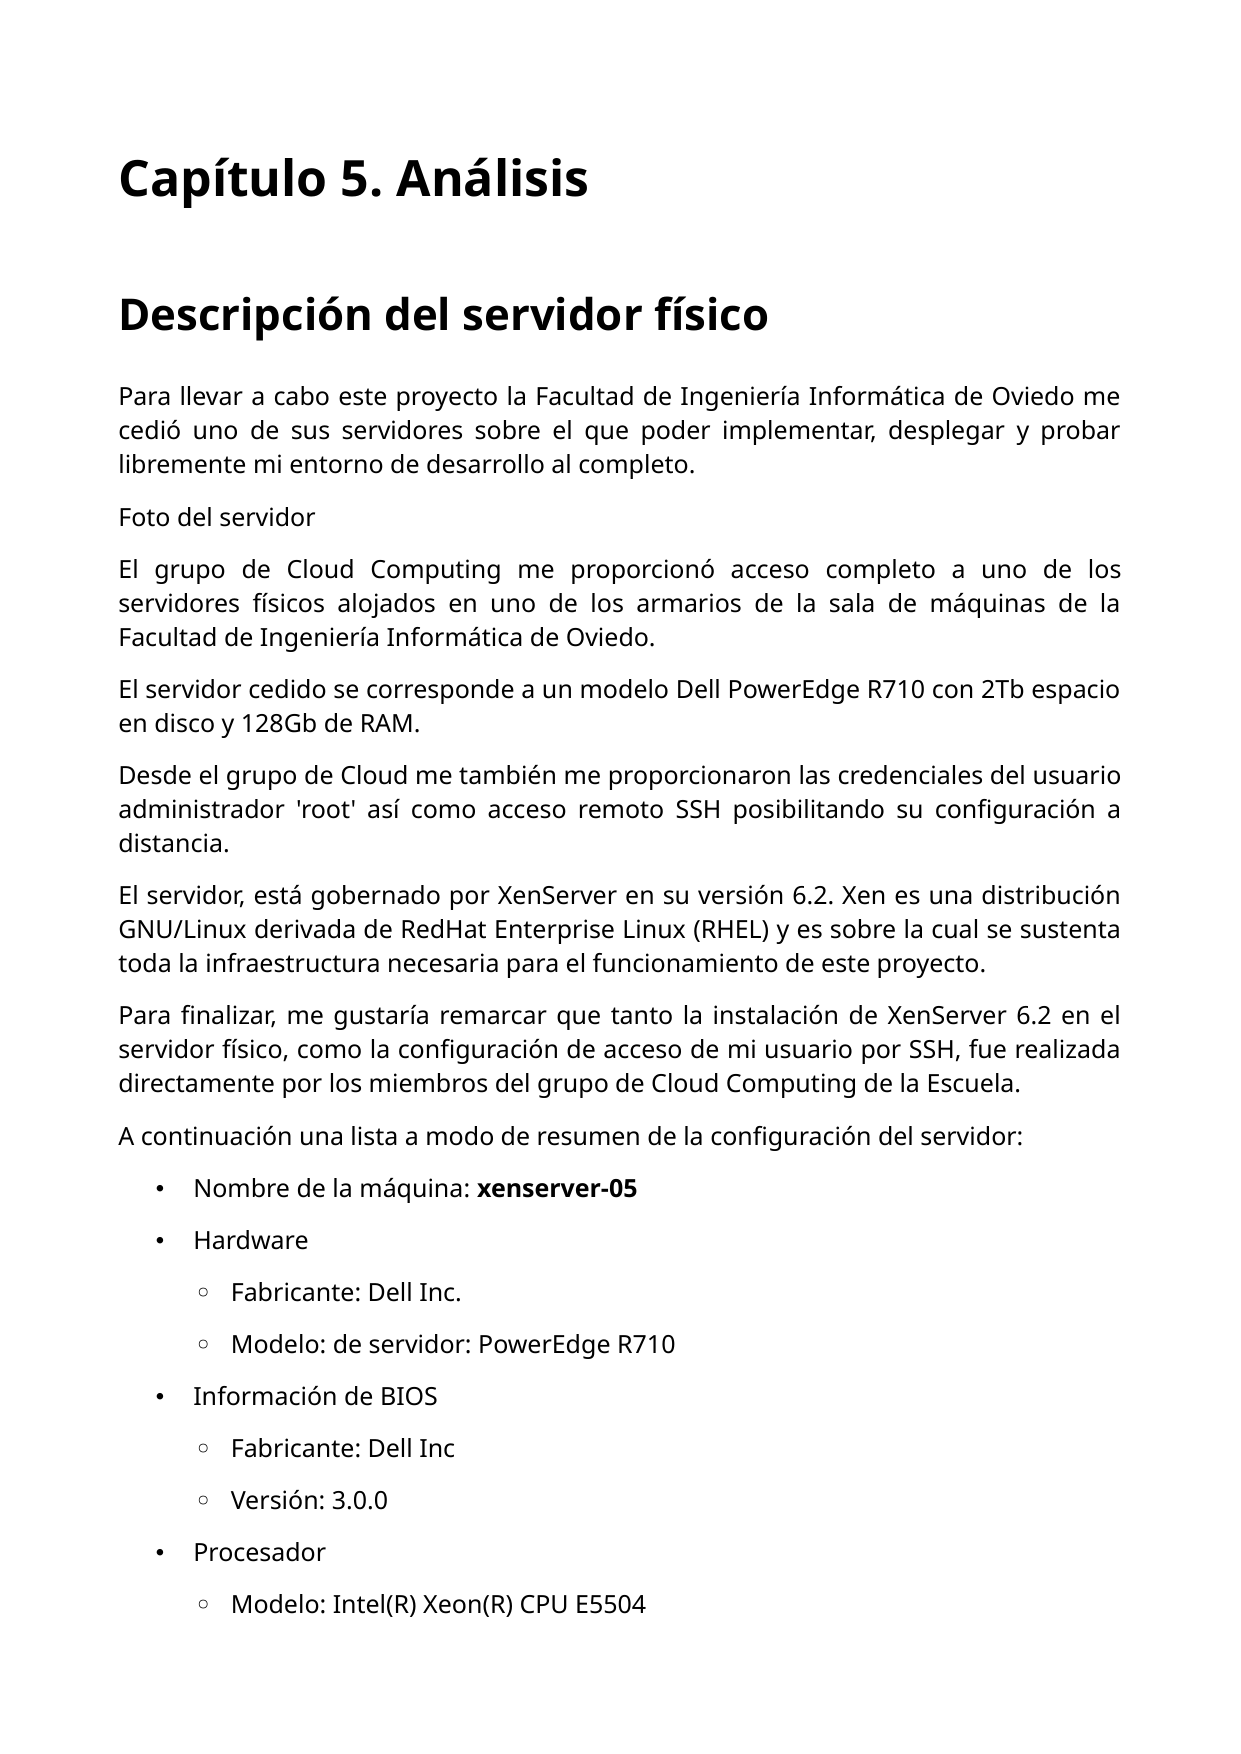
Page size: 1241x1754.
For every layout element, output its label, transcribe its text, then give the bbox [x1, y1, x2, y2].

list Modelo: Intel(R) Xeon(R) CPU E5504 [193, 1587, 1122, 1621]
list Hardware [156, 1222, 1122, 1256]
text El servidor, está gobernado por XenServer en su versión 6.2. Xen es una distribución GNU/Linux derivada de RedHat Enterprise Linux (RHEL) y es sobre la cual se sustenta toda la infraestructura necesaria para el funcionamiento de este proyecto. [118, 878, 1122, 980]
text El servidor cedido se corresponde a un modelo Dell PowerEdge R710 con 2Tb espacio en disco y 128Gb de RAM. [118, 671, 1122, 739]
list Modelo: de servidor: PowerEdge R710 [193, 1327, 1122, 1361]
list Información de BIOS [156, 1379, 1122, 1413]
text Desde el grupo de Cloud me también me proporcionaron las credenciales del usuario administrador 'root' así como acceso remoto SSH posibilitando su configuración a distancia. [118, 758, 1122, 860]
list Versión: 3.0.0 [193, 1483, 1122, 1517]
title Capítulo 5. Análisis [118, 143, 1122, 211]
list Procesador [156, 1535, 1122, 1569]
list Fabricante: Dell Inc. [193, 1274, 1122, 1308]
text El grupo de Cloud Computing me proporcionó acceso completo a uno de los servidores físicos alojados en uno de los armarios de la sala de máquinas de la Facultad de Ingeniería Informática de Oviedo. [118, 551, 1122, 653]
text Para finalizar, me gustaría remarcar que tanto la instalación de XenServer 6.2 en el servidor físico, como la configuración de acceso de mi usuario por SSH, fue realizada directamente por los miembros del grupo de Cloud Computing de la Escuela. [118, 998, 1122, 1100]
list Nombre de la máquina: xenserver-05 [156, 1170, 1122, 1204]
text Foto del servidor [118, 499, 1122, 533]
text A continuación una lista a modo de resumen de la configuración del servidor: [118, 1118, 1122, 1152]
list Fabricante: Dell Inc [193, 1431, 1122, 1465]
subtitle Descripción del servidor físico [118, 283, 1122, 343]
text Para llevar a cabo este proyecto la Facultad de Ingeniería Informática de Oviedo me cedió uno de sus servidores sobre el que poder implementar, desplegar y probar libremente mi entorno de desarrollo al completo. [118, 379, 1122, 481]
